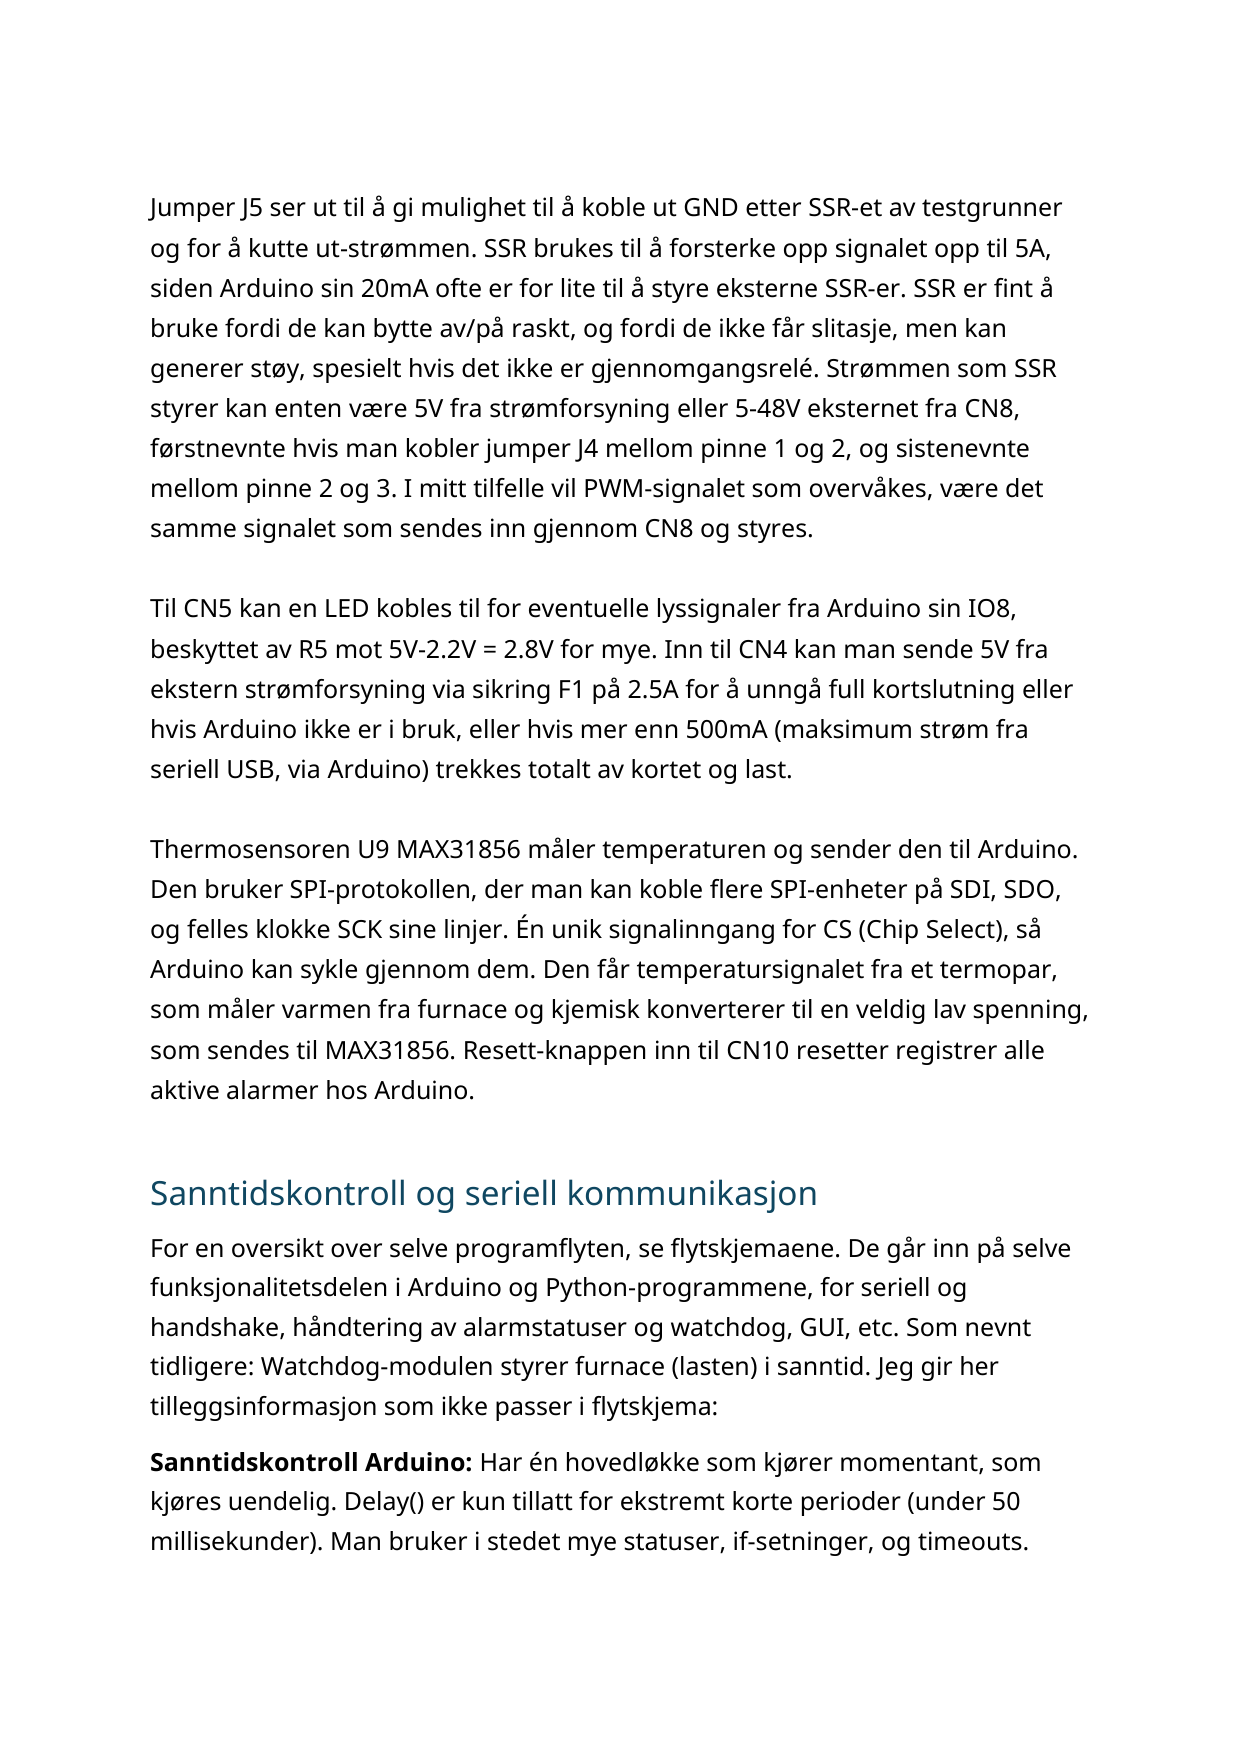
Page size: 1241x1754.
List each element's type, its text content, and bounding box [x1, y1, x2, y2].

subtitle Sanntidskontroll og seriell kommunikasjon [150, 1169, 1090, 1215]
text Thermosensoren U9 MAX31856 måler temperaturen og sender den til Arduino. Den bruker SPI-protokollen, der man kan koble flere SPI-enheter på SDI, SDO, og felles klokke SCK sine linjer. Én unik signalinngang for CS (Chip Select), så Arduino kan sykle gjennom dem. Den får temperatursignalet fra et termopar, som måler varmen fra furnace og kjemisk konverterer til en veldig lav spenning, som sendes til MAX31856. Resett-knappen inn til CN10 resetter registrer alle aktive alarmer hos Arduino. [150, 832, 1090, 1106]
text Jumper J5 ser ut til å gi mulighet til å koble ut GND etter SSR-et av testgrunner og for å kutte ut-strømmen. SSR brukes til å forsterke opp signalet opp til 5A, siden Arduino sin 20mA ofte er for lite til å styre eksterne SSR-er. SSR er fint å bruke fordi de kan bytte av/på raskt, og fordi de ikke får slitasje, men kan generer støy, spesielt hvis det ikke er gjennomgangsrelé. Strømmen som SSR styrer kan enten være 5V fra strømforsyning eller 5-48V eksternet fra CN8, førstnevnte hvis man kobler jumper J4 mellom pinne 1 og 2, og sistenevnte mellom pinne 2 og 3. I mitt tilfelle vil PWM-signalet som overvåkes, være det samme signalet som sendes inn gjennom CN8 og styres. [150, 190, 1090, 545]
text For en oversikt over selve programflyten, se flytskjemaene. De går inn på selve funksjonalitetsdelen i Arduino og Python-programmene, for seriell og handshake, håndtering av alarmstatuser og watchdog, GUI, etc. Som nevnt tidligere: Watchdog-modulen styrer furnace (lasten) i sanntid. Jeg gir her tilleggsinformasjon som ikke passer i flytskjema: [150, 1230, 1090, 1422]
text Til CN5 kan en LED kobles til for eventuelle lyssignaler fra Arduino sin IO8, beskyttet av R5 mot 5V-2.2V = 2.8V for mye. Inn til CN4 kan man sende 5V fra ekstern strømforsyning via sikring F1 på 2.5A for å unngå full kortslutning eller hvis Arduino ikke er i bruk, eller hvis mer enn 500mA (maksimum strøm fra seriell USB, via Arduino) trekkes totalt av kortet og last. [150, 591, 1090, 786]
text Sanntidskontroll Arduino: Har én hovedløkke som kjører momentant, som kjøres uendelig. Delay() er kun tillatt for ekstremt korte perioder (under 50 millisekunder). Man bruker i stedet mye statuser, if-setninger, og timeouts. [150, 1444, 1090, 1557]
